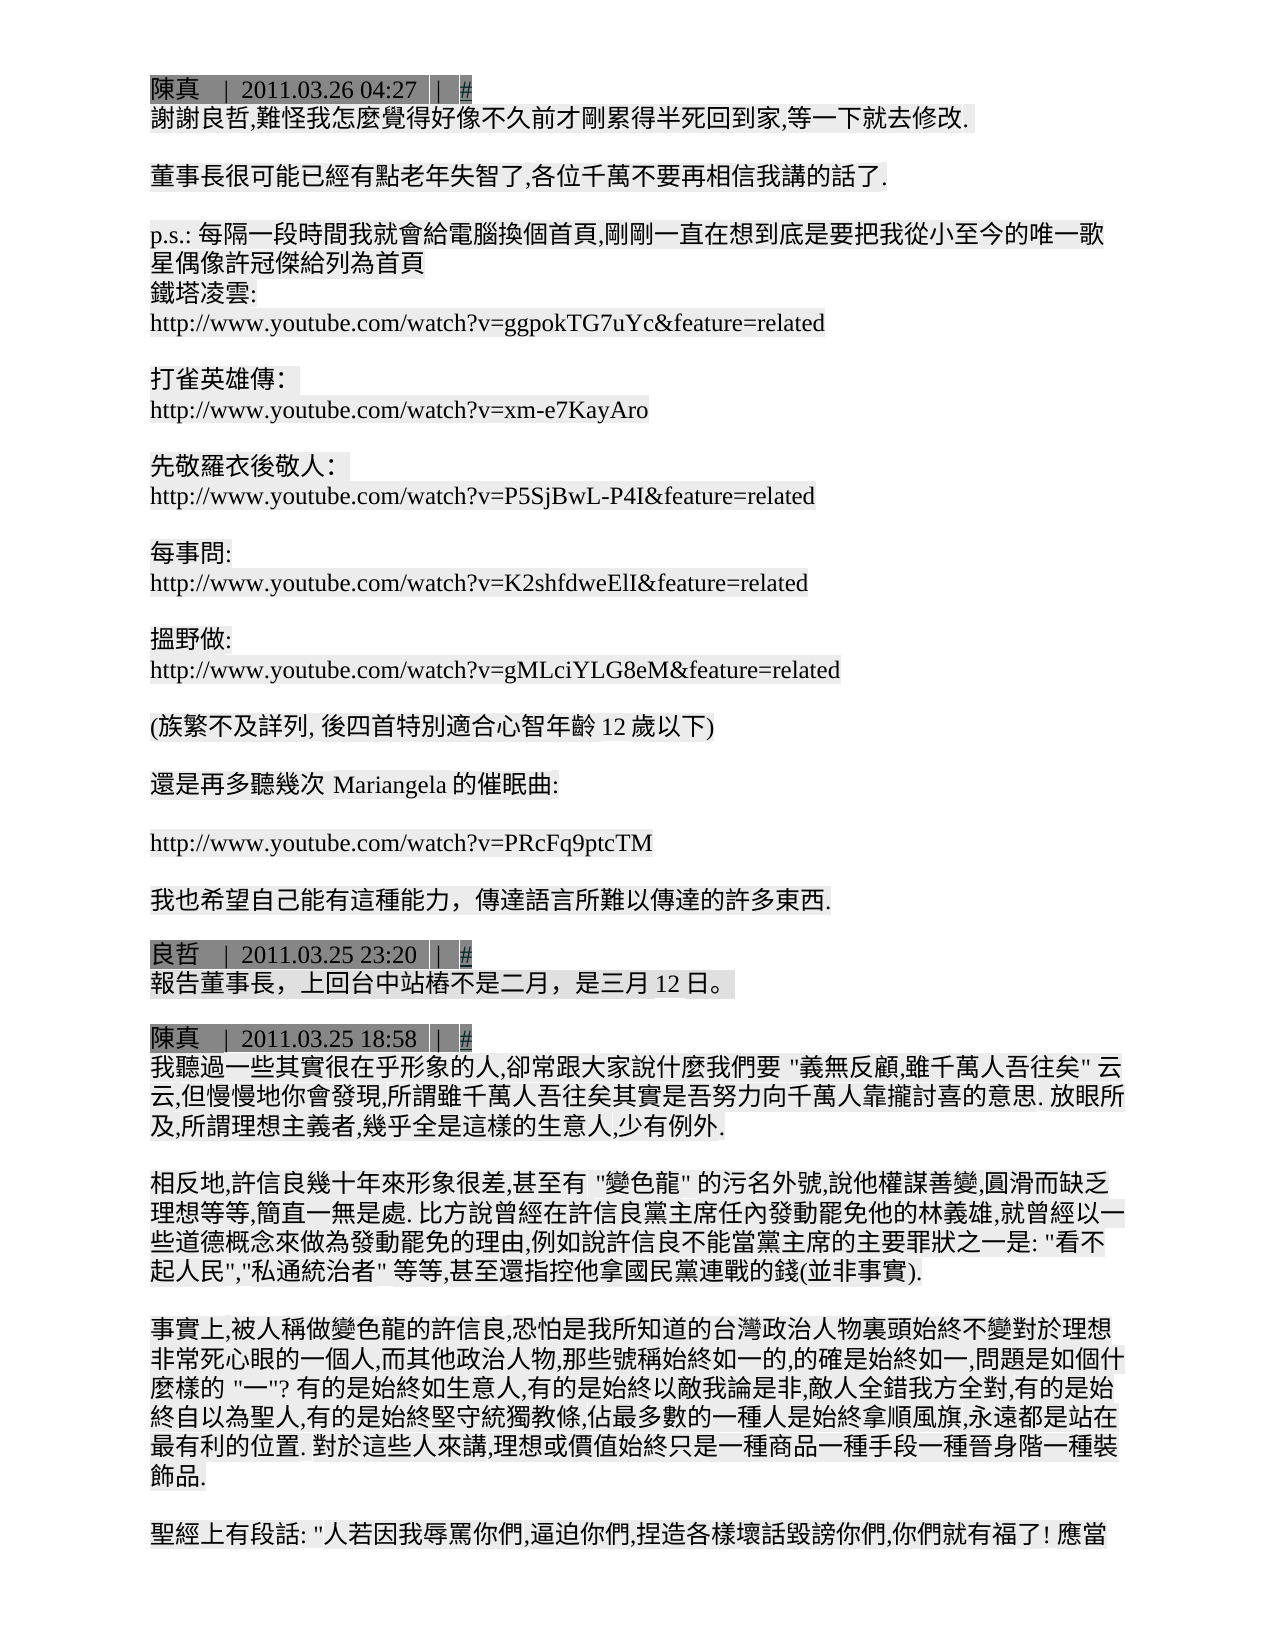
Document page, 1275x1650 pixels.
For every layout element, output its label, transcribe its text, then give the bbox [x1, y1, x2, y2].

text 陳真 | 2011.03.26 04:27 | # [150, 75, 1125, 104]
text 良哲 | 2011.03.25 23:20 | # [150, 940, 1125, 969]
text 陳真 | 2011.03.25 18:58 | # [150, 1024, 1125, 1053]
text 謝謝良哲,難怪我怎麼覺得好像不久前才剛累得半死回到家,等一下就去修改. 董事長很可能已經有點老年失智了,各位千萬不要再相信我講的話了. p.s.: 每隔一段時間我就會給電腦換個首頁,剛剛一直在想到底是要把我從小至今的唯一歌星偶像許冠傑給列為首頁 鐵塔凌雲: http://www.youtube.com/watch?v=ggpokTG7uYc&feature=related 打雀英雄傳： http://www.youtube.com/watch?v=xm-e7KayAro 先敬羅衣後敬人： http://www.youtube.com/watch?v=P5SjBwL-P4I&feature=related 每事問: http://www.youtube.com/watch?v=K2shfdweElI&feature=related 搵野做: http://www.youtube.com/watch?v=gMLciYLG8eM&feature=related (族繁不及詳列, 後四首特別適合心智年齡12歲以下) 還是再多聽幾次 Mariangela的催眠曲: http://www.youtube.com/watch?v=PRcFq9ptcTM 我也希望自己能有這種能力，傳達語言所難以傳達的許多東西. [150, 104, 1125, 915]
text 我聽過一些其實很在乎形象的人,卻常跟大家說什麼我們要 "義無反顧,雖千萬人吾往矣" 云云,但慢慢地你會發現,所謂雖千萬人吾往矣其實是吾努力向千萬人靠攏討喜的意思. 放眼所及,所謂理想主義者,幾乎全是這樣的生意人,少有例外. 相反地,許信良幾十年來形象很差,甚至有 "變色龍" 的污名外號,說他權謀善變,圓滑而缺乏理想等等,簡直一無是處. 比方說曾經在許信良黨主席任內發動罷免他的林義雄,就曾經以一些道德概念來做為發動罷免的理由,例如說許信良不能當黨主席的主要罪狀之一是: "看不起人民","私通統治者" 等等,甚至還指控他拿國民黨連戰的錢(並非事實). 事實上,被人稱做變色龍的許信良,恐怕是我所知道的台灣政治人物裏頭始終不變對於理想非常死心眼的一個人,而其他政治人物,那些號稱始終如一的,的確是始終如一,問題是如個什麼樣的 "一"? 有的是始終如生意人,有的是始終以敵我論是非,敵人全錯我方全對,有的是始終自以為聖人,有的是始終堅守統獨教條,佔最多數的一種人是始終拿順風旗,永遠都是站在最有利的位置. 對於這些人來講,理想或價值始終只是一種商品一種手段一種晉身階一種裝飾品. 聖經上有段話: "人若因我辱罵你們,逼迫你們,捏造各樣壞話毀謗你們,你們就有福了! 應當歡喜快樂,因為你們在天上的賞賜是大的. 在你們以前的先知,人也是這樣逼迫他們." 幾十年來,我慢慢也學會了怎麼更深刻地看待人事物. 那些像許信良那樣從來都不把道德辭彙掛在嘴上的人,那些飽受污名,負面形象與正面事實落差甚大的人,或許才是真正的聖徒. 我不是說聖徒們講的話或做的事全是對的,我只是說這樣一些人值得後世人們到他墳前灑下熱淚. 陳真 =============== 登記2012初選 許信良借錢宣揚理念 新頭殼newtalk 2011.03.25 王鼎鈞/台北報導 民進黨總統黨內初選今（25）日截止登記，前民進黨主席許信良意外現身加入戰局。他表示，他知道當選機率不大，但志在宣揚「扶弱濟貧、社福優先、確保現狀、大膽開放」理念，要給另外2位參選人壓力，期盼他的意見能成為政策。 繼民進黨主席蔡英文與前行政院長蘇貞昌之後，前民進黨主席許信良意外現身黨中央，攜帶500萬支票登記，由秘書長蘇嘉全親自出面受理。黨工對於許信良的現身也都嚇一跳，黨主管們也說事前未接獲情資。 許信良在受訪時表示，他一生都在關注政治，關心社會，他沒有其他的興趣了；他如果有錢，再多都願意花，他很久前就決定了，借到500萬就來登記，將來要花不少時間還。他不會去走基層，只是想跟大家闡述他的想法。 許信良說，事前沒有知會蘇貞昌和蔡英文，希望將來能跟2位候選人，公開討論各議題，透過討論，讓蘇、蔡兩人很快地瞭解，相信蘇蔡兩人也可以很快地吸收。關於核能發電爭議，他認為要有專家跟學者來參與討論，而「公投」不失為一個好辦法。 許信良在聲明中指出，他以一生準備當好台灣的政治領導人，不計毀譽，不問浮沉。現在，他年已70，大概只有非常渺茫的機會承擔這項重任。雖然如此，他還是希望在有生之年，看到他的準備能夠對他熱愛的台灣人民，以及他相信對台灣人民負有特殊使命的民進黨有所幫助。這就是為什麼實在付不起登記費，他還是盡力張羅，趕在最後一刻搭上民進黨2012總統初選列車。 關於兩岸，他認為，台灣沒有主權流失的危機，台灣沒有被統一的威脅，國家認同的分歧也是表面的大於實質的；台灣進不了聯合國是無法突破的國際政治的現實，而台灣多幾個邦交國或少幾個邦交國，都不影響台灣的安危和人民的利益。這些都不是真正的問題，這些都不值得總統去煩惱。 而且他還說，要讓台灣的經濟持續成長的最有效對策，就是對中資、中客、中生大膽開放；這個主張就像當年的「大膽西進」一樣，一定會受到政治成見的無情圍剿，但他還是要大膽主張。而現在，大概已經很少人會否定大膽西進的經濟效益。當台商大量匯回資金搶購房地產的這個時候，當年「錢進大陸債留台灣」的質疑，應該已經煙消雲散。 他強調，台灣真正的問題是經濟如何持續成長以及所得如何公平分配，解決貧富不均，總統責無旁貸。他也很高興知道蔡英文和蘇貞昌都非常重視這個當前台灣真正的問題。 許信良提到，他過去在2屆黨主席任內，大力推動老人津貼的主張。現在，全台灣年滿65歲的農民和漁民都享有每月6千元的福利津貼，其他未領退休金的老人，也都享有每月3千元或以上的福利津貼。 許信良說，過去2年，他不只一次建議民進黨把失業津貼和養育津貼列入競選政見，他主張對失業者給予每月6千元的失業津貼，對國中以下的兒童給予每月6千元的養育津貼。可惜，這兩項主張都未被採納。他現在還是強烈希望這兩項主張成為民進黨2012的競選政見，「扶弱救貧，社福優先」應是下一任總統對內施政的大方針。 [150, 1053, 1125, 1549]
text 報告董事長，上回台中站樁不是二月，是三月12日。 [150, 969, 1125, 999]
